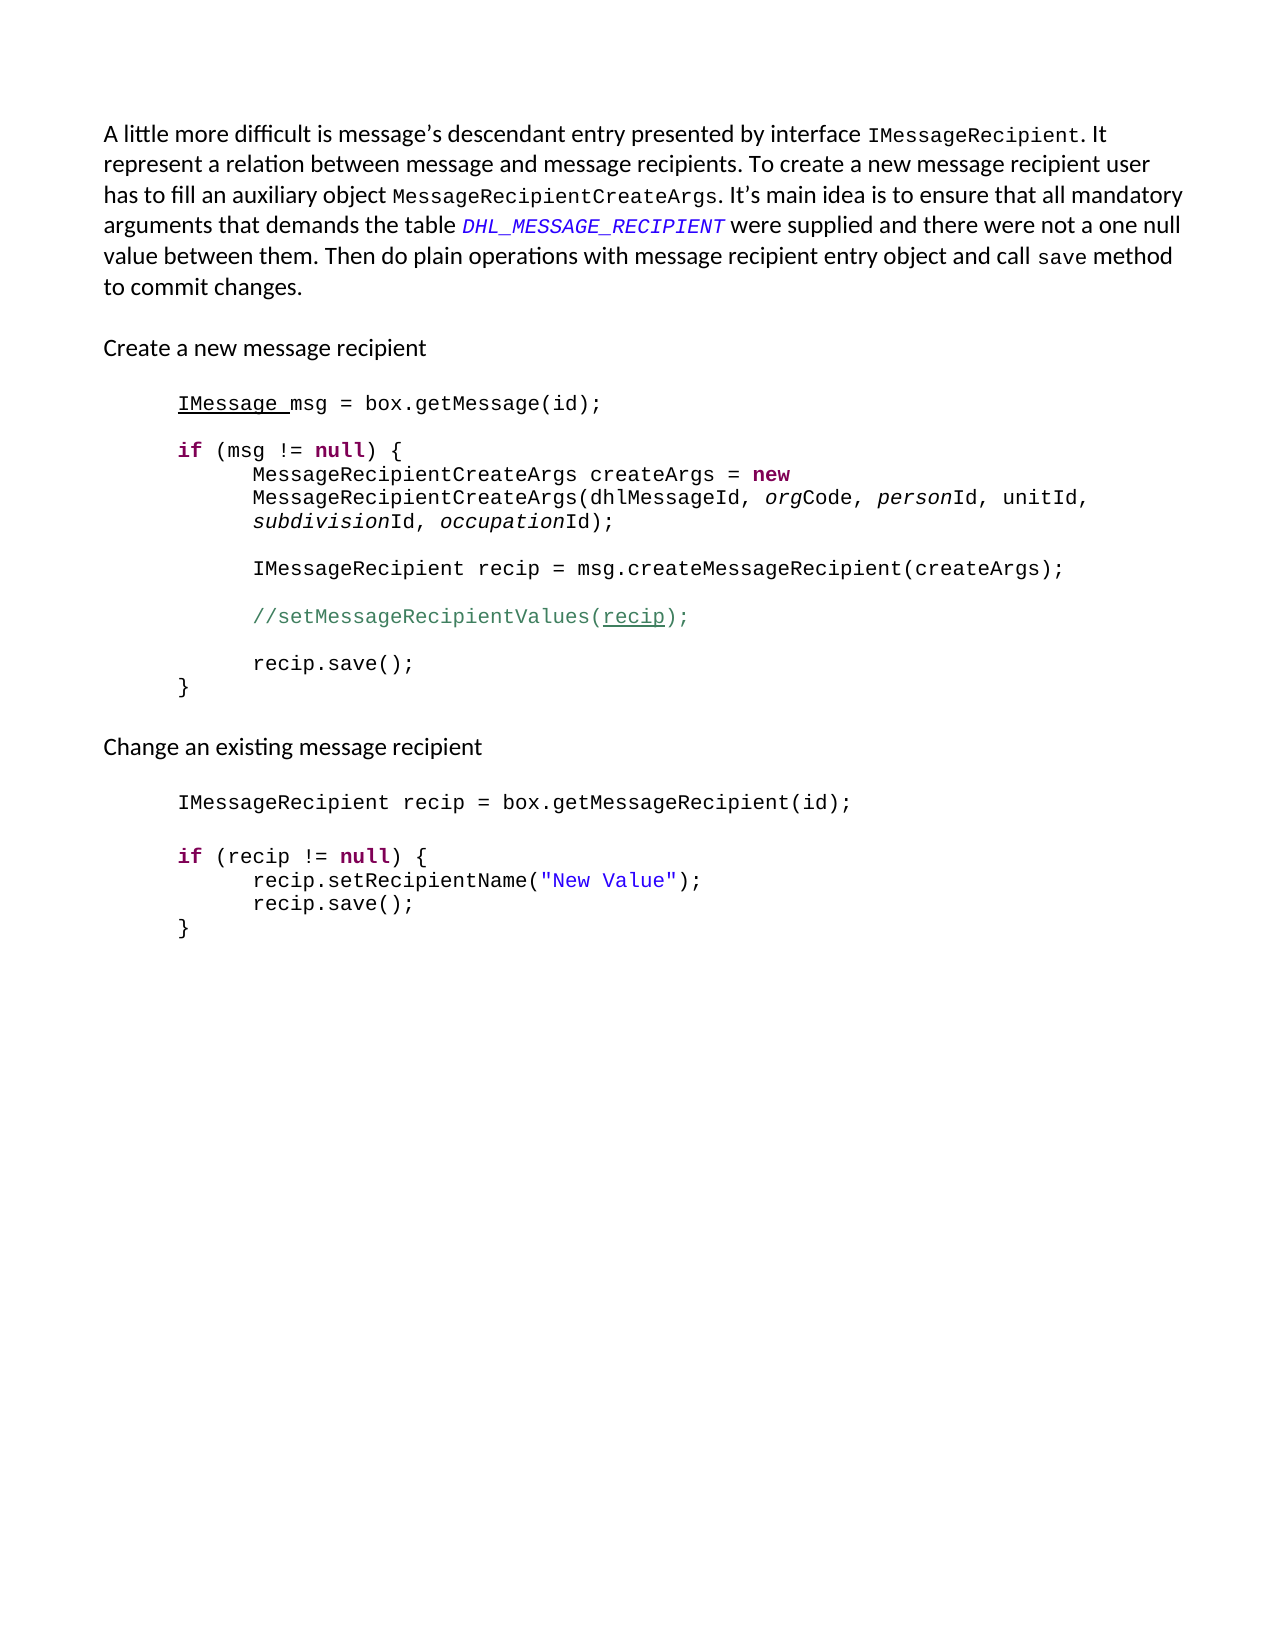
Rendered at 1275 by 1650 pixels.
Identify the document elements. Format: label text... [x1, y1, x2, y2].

text //setMessageRecipientValues(recip); [177, 606, 1186, 629]
text Change an existing message recipient [103, 731, 1186, 761]
text } [177, 677, 1186, 700]
text recip.save(); [177, 653, 1186, 677]
text A little more difficult is message’s descendant entry presented by interface IMessageRecipient. It represent a relation between message and message recipients. To create a new message recipient user has to fill an auxiliary object MessageRecipientCreateArgs. It’s main idea is to ensure that all mandatory arguments that demands the table DHL_MESSAGE_RECIPIENT were supplied and there were not a one null value between them. Then do plain operations with message recipient entry object and call save method to commit changes. [103, 118, 1186, 301]
text recip.setRecipientName("New Value"); [177, 869, 1186, 893]
text Create a new message recipient [103, 332, 1186, 362]
text if (recip != null) { [177, 846, 1186, 869]
text if (msg != null) { [177, 440, 1186, 464]
text } [177, 917, 1186, 941]
text IMessageRecipient recip = msg.createMessageRecipient(createArgs); [177, 558, 1186, 582]
text MessageRecipientCreateArgs createArgs = new MessageRecipientCreateArgs(dhlMessageId, orgCode, personId, unitId, subdivisionId, occupationId); [252, 464, 1186, 535]
text IMessageRecipient recip = box.getMessageRecipient(id); [177, 792, 1186, 815]
text IMessage msg = box.getMessage(id); [177, 393, 1186, 416]
text recip.save(); [177, 893, 1186, 917]
